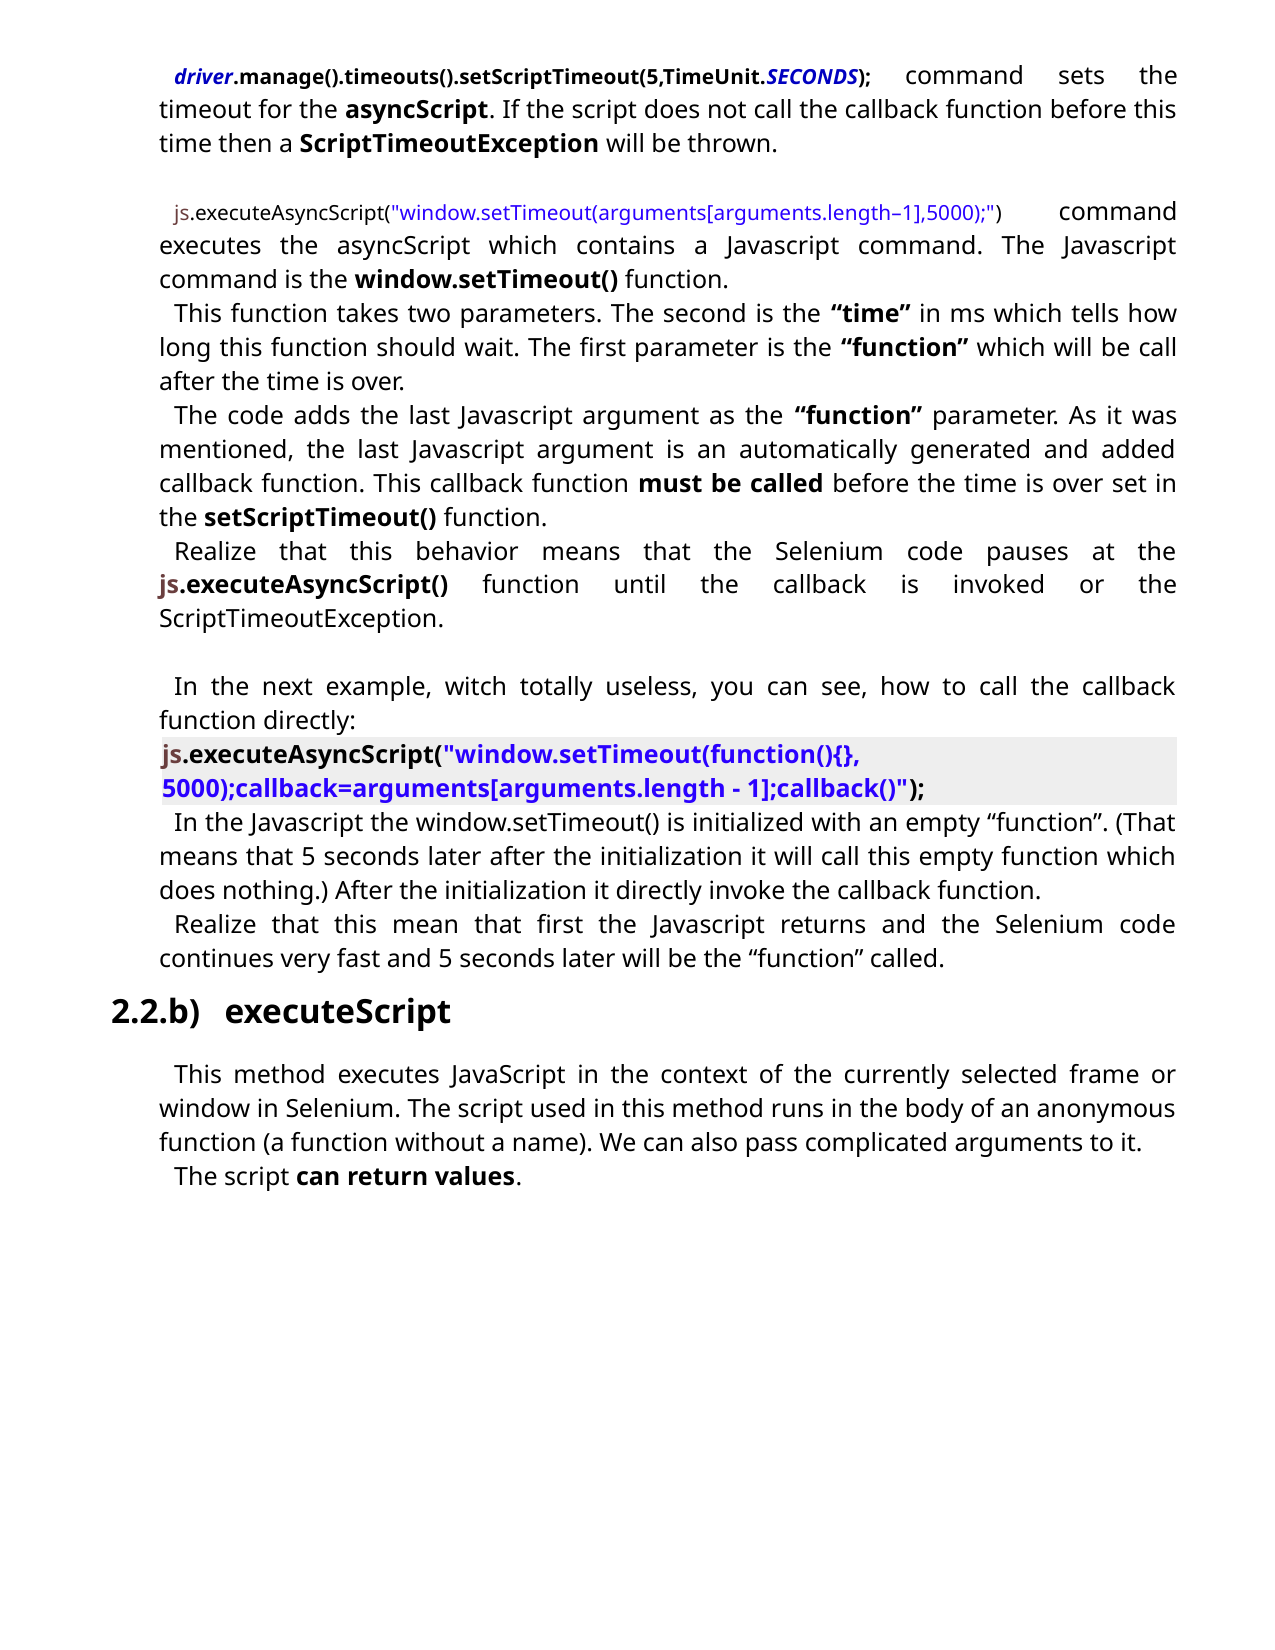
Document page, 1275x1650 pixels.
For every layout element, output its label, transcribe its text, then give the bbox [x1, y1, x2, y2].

text js.executeAsyncScript("window.setTimeout(arguments[arguments.length–1],5000);") command executes the asyncScript which contains a Javascript command. The Javascript command is the window.setTimeout() function. [159, 194, 1177, 296]
text Realize that this mean that first the Javascript returns and the Selenium code continues very fast and 5 seconds later will be the “function” called. [159, 907, 1177, 975]
text In the next example, witch totally useless, you can see, how to call the callback function directly: [159, 669, 1177, 737]
text The code adds the last Javascript argument as the “function” parameter. As it was mentioned, the last Javascript argument is an automatically generated and added callback function. This callback function must be called before the time is over set in the setScriptTimeout() function. [159, 398, 1177, 533]
text driver.manage().timeouts().setScriptTimeout(5,TimeUnit.SECONDS); command sets the timeout for the asyncScript. If the script does not call the callback function before this time then a ScriptTimeoutException will be thrown. [159, 58, 1177, 160]
text This function takes two parameters. The second is the “time” in ms which tells how long this function should wait. The first parameter is the “function” which will be call after the time is over. [159, 296, 1177, 398]
text The script can return values. [159, 1159, 1177, 1193]
text This method executes JavaScript in the context of the currently selected frame or window in Selenium. The script used in this method runs in the body of an anonymous function (a function without a name). We can also pass complicated arguments to it. [159, 1057, 1177, 1159]
text Realize that this behavior means that the Selenium code pauses at the js.executeAsyncScript() function until the callback is invoked or the ScriptTimeoutException. [159, 533, 1177, 635]
text In the Javascript the window.setTimeout() is initialized with an empty “function”. (That means that 5 seconds later after the initialization it will call this empty function which does nothing.) After the initialization it directly invoke the callback function. [159, 805, 1177, 907]
subtitle executeScript [111, 987, 1177, 1033]
text js.executeAsyncScript("window.setTimeout(function(){}, 5000);callback=arguments[arguments.length - 1];callback()"); [162, 737, 1177, 805]
